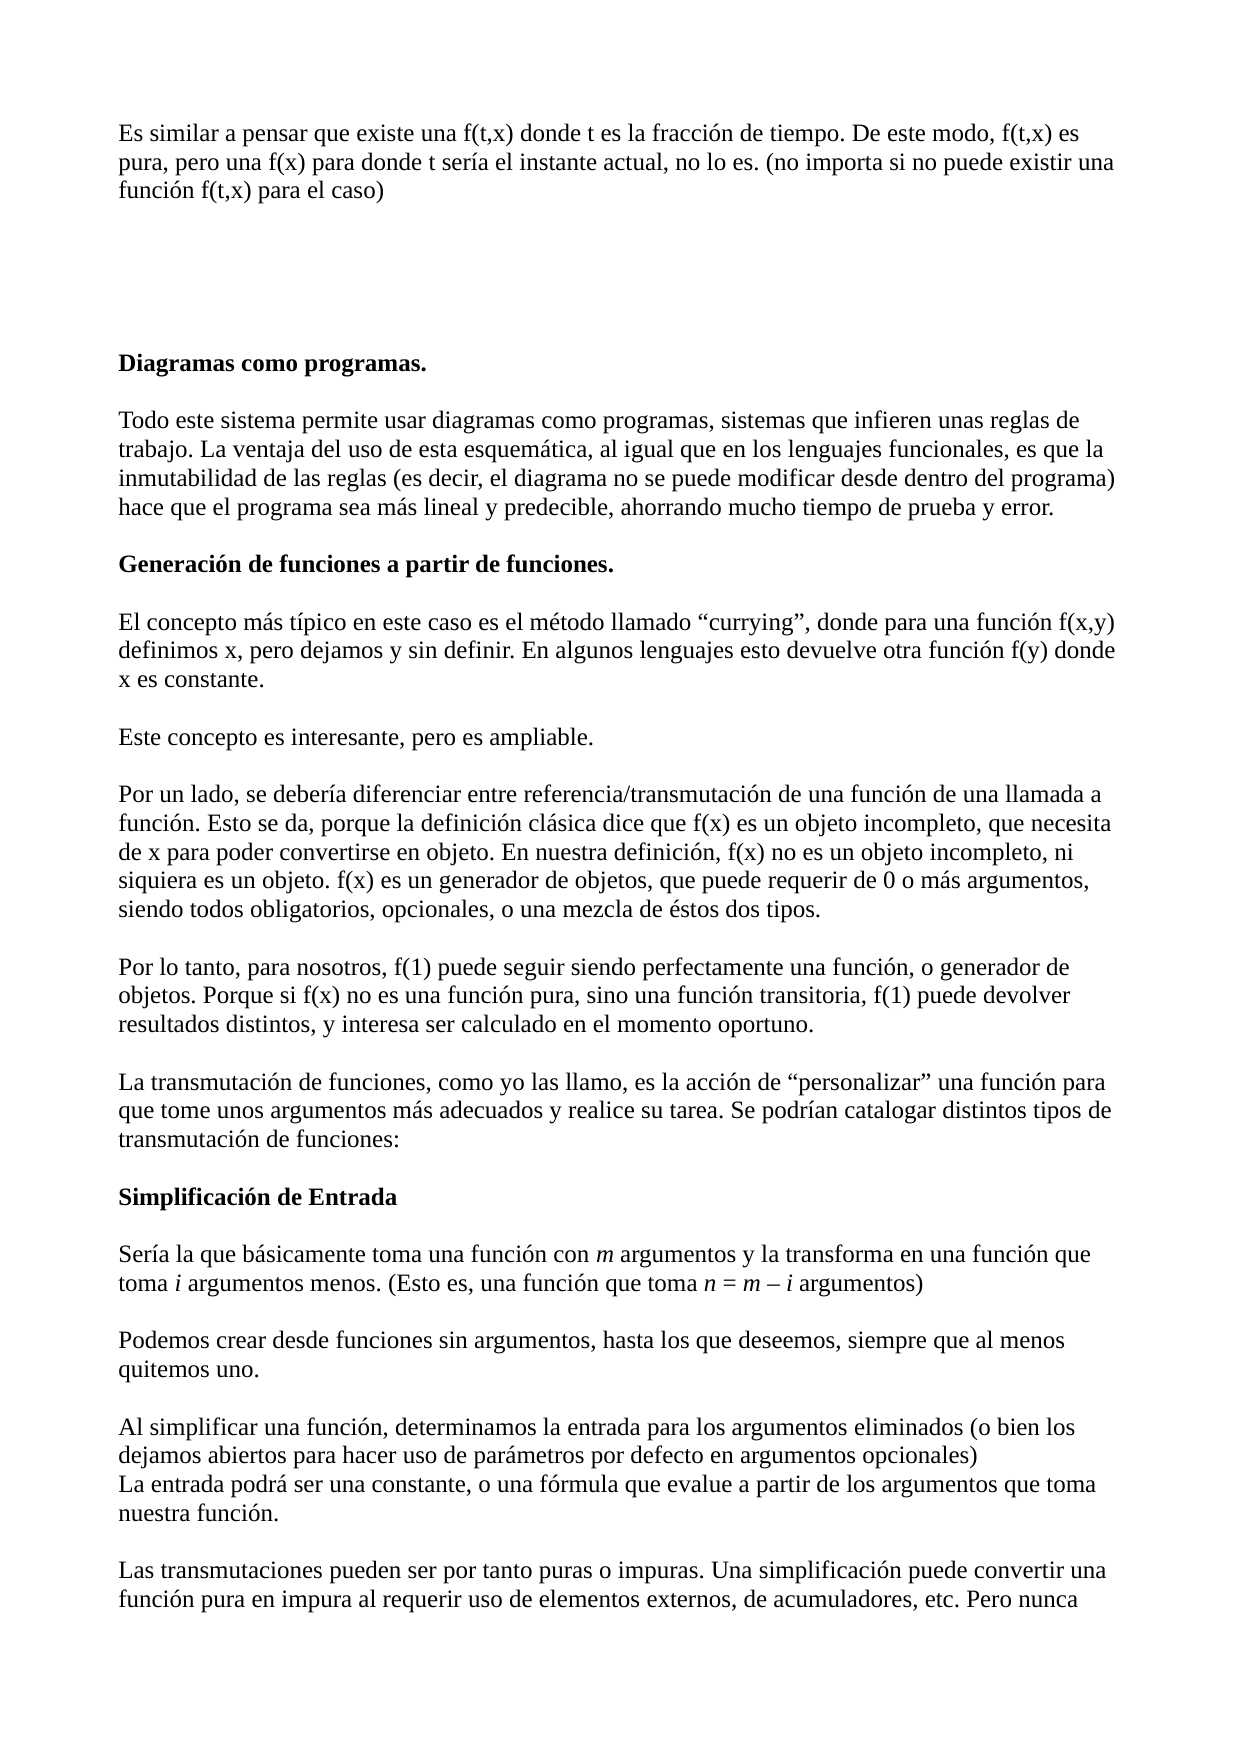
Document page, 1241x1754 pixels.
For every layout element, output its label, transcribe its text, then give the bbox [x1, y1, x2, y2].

text Este concepto es interesante, pero es ampliable. [118, 722, 1122, 751]
text Podemos crear desde funciones sin argumentos, hasta los que deseemos, siempre que al menos quitemos uno. [118, 1326, 1122, 1383]
text El concepto más típico en este caso es el método llamado “currying”, donde para una función f(x,y) definimos x, pero dejamos y sin definir. En algunos lenguajes esto devuelve otra función f(y) donde x es constante. [118, 607, 1122, 693]
text Al simplificar una función, determinamos la entrada para los argumentos eliminados (o bien los dejamos abiertos para hacer uso de parámetros por defecto en argumentos opcionales) [118, 1412, 1122, 1469]
text Es similar a pensar que existe una f(t,x) donde t es la fracción de tiempo. De este modo, f(t,x) es pura, pero una f(x) para donde t sería el instante actual, no lo es. (no importa si no puede existir una función f(t,x) para el caso) [118, 118, 1122, 204]
text Generación de funciones a partir de funciones. [118, 549, 1122, 578]
text La entrada podrá ser una constante, o una fórmula que evalue a partir de los argumentos que toma nuestra función. [118, 1469, 1122, 1527]
text Las transmutaciones pueden ser por tanto puras o impuras. Una simplificación puede convertir una función pura en impura al requerir uso de elementos externos, de acumuladores, etc. Pero nunca [118, 1556, 1122, 1613]
text La transmutación de funciones, como yo las llamo, es la acción de “personalizar” una función para que tome unos argumentos más adecuados y realice su tarea. Se podrían catalogar distintos tipos de transmutación de funciones: [118, 1067, 1122, 1153]
text Sería la que básicamente toma una función con m argumentos y la transforma en una función que toma i argumentos menos. (Esto es, una función que toma n = m – i argumentos) [118, 1239, 1122, 1297]
text Simplificación de Entrada [118, 1182, 1122, 1211]
text Diagramas como programas. [118, 348, 1122, 377]
text Por un lado, se debería diferenciar entre referencia/transmutación de una función de una llamada a función. Esto se da, porque la definición clásica dice que f(x) es un objeto incompleto, que necesita de x para poder convertirse en objeto. En nuestra definición, f(x) no es un objeto incompleto, ni siquiera es un objeto. f(x) es un generador de objetos, que puede requerir de 0 o más argumentos, siendo todos obligatorios, opcionales, o una mezcla de éstos dos tipos. [118, 779, 1122, 923]
text Por lo tanto, para nosotros, f(1) puede seguir siendo perfectamente una función, o generador de objetos. Porque si f(x) no es una función pura, sino una función transitoria, f(1) puede devolver resultados distintos, y interesa ser calculado en el momento oportuno. [118, 952, 1122, 1038]
text Todo este sistema permite usar diagramas como programas, sistemas que infieren unas reglas de trabajo. La ventaja del uso de esta esquemática, al igual que en los lenguajes funcionales, es que la inmutabilidad de las reglas (es decir, el diagrama no se puede modificar desde dentro del programa) hace que el programa sea más lineal y predecible, ahorrando mucho tiempo de prueba y error. [118, 406, 1122, 521]
